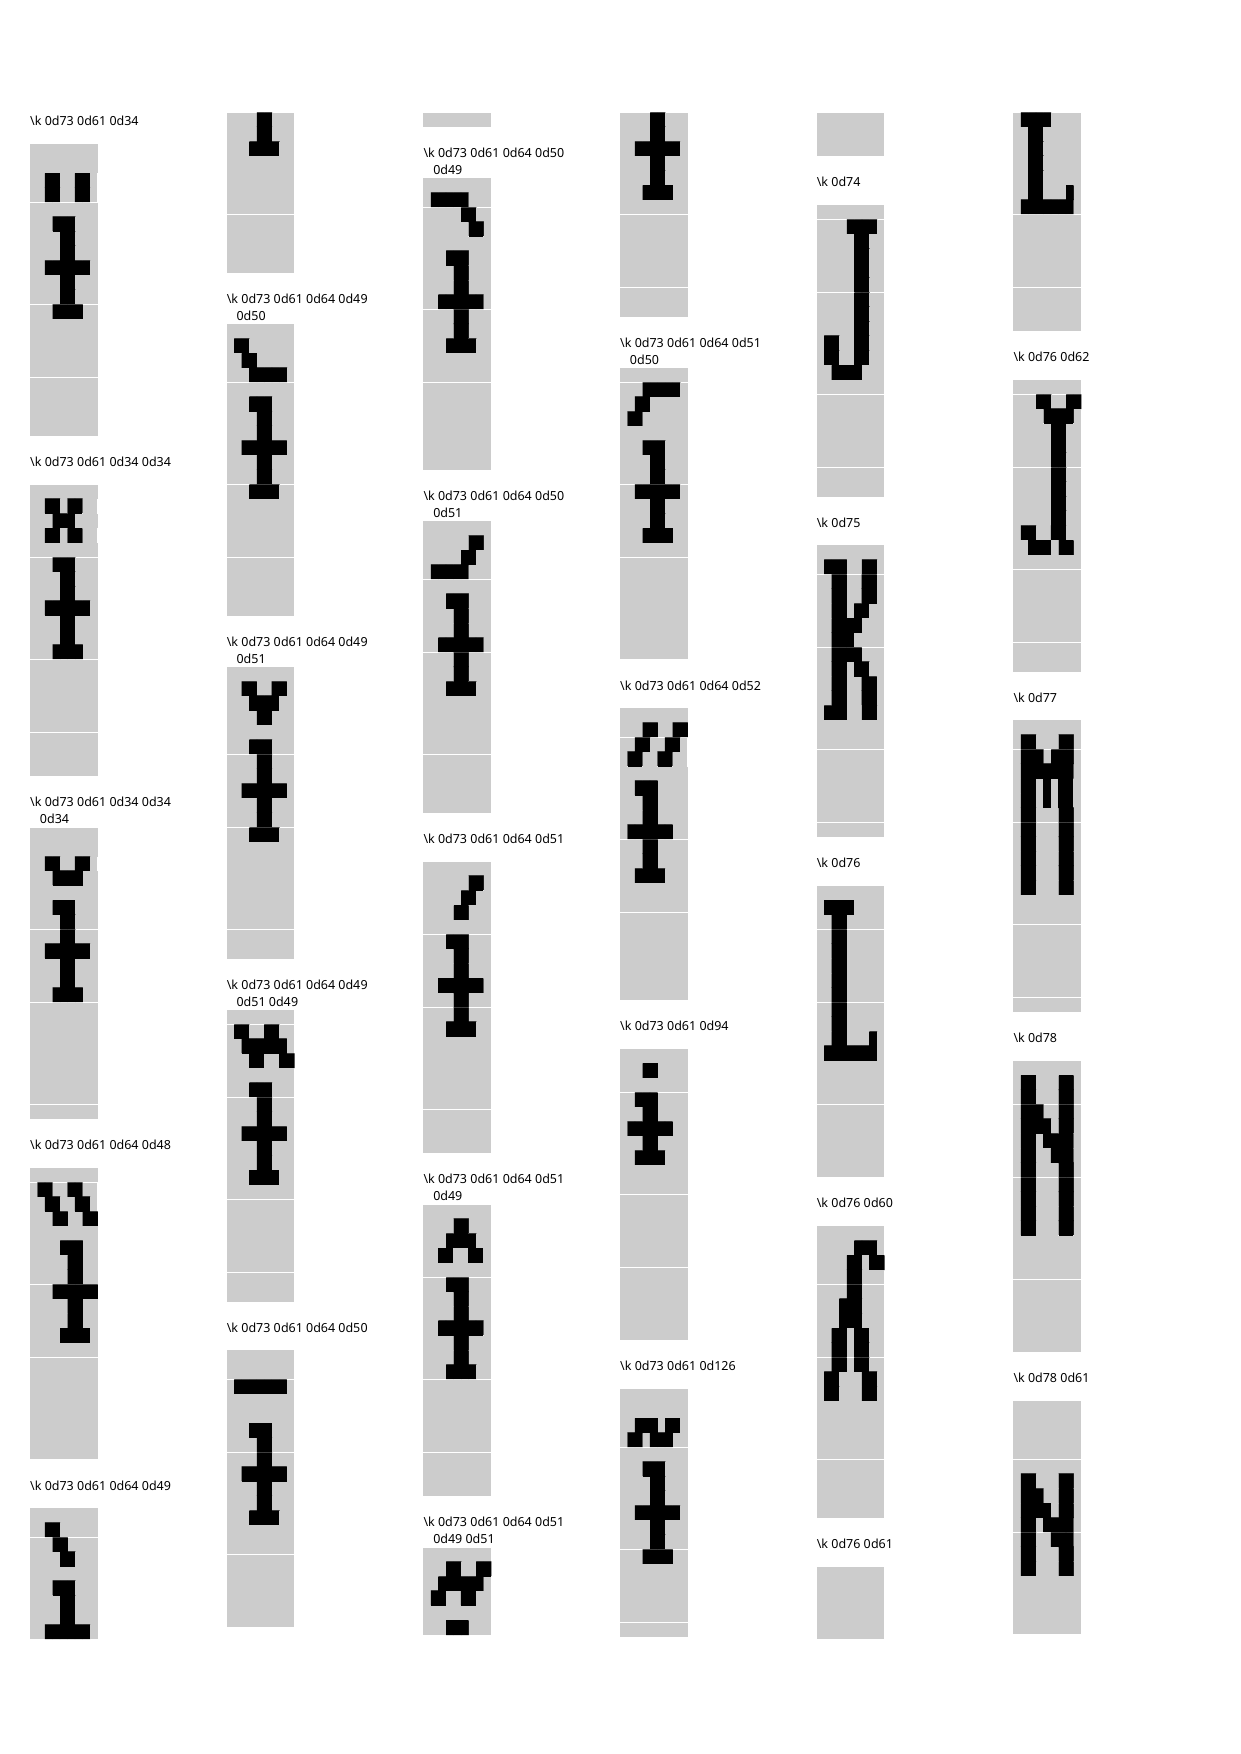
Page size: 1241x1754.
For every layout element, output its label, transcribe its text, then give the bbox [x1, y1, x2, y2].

text ██████ [227, 1467, 257, 1482]
text ████ [665, 869, 817, 883]
text \k 0d73 0d61 0d64 0d50 0d49 [423, 144, 620, 178]
text \k 0d73 0d61 0d64 0d50 [227, 1319, 423, 1336]
text ██ [272, 112, 423, 127]
text ██ [1013, 127, 1028, 142]
text █████ [680, 382, 817, 397]
text ██ [620, 1491, 650, 1506]
text ██ ████ [1074, 1518, 1211, 1532]
text ██████ [620, 142, 635, 156]
text ███ ██ [1013, 540, 1028, 555]
text ██ [30, 1596, 60, 1610]
text ██ ██ [1074, 822, 1211, 837]
text ██ [847, 944, 1013, 959]
text ██████ [227, 784, 241, 798]
text ██ ██ [817, 662, 831, 677]
text ██ [870, 263, 1013, 278]
text ████ [227, 827, 249, 842]
text ██ [423, 266, 453, 280]
text ██ [817, 263, 854, 278]
text ██ [75, 1596, 227, 1610]
text ██ ██ [1036, 1163, 1058, 1177]
text ██ [227, 455, 257, 470]
text ██ ██ [839, 351, 854, 365]
text ████ [620, 1151, 635, 1165]
text ██ ██ [847, 589, 861, 604]
text ██████ [673, 825, 817, 839]
text ██ [665, 1520, 817, 1535]
text ██ ██ [1081, 394, 1211, 409]
text ██ [423, 652, 453, 667]
text ██ ██ [817, 677, 831, 691]
text ██ ██ [484, 1562, 620, 1577]
text ██ [272, 127, 423, 142]
text ██ [272, 813, 423, 827]
text ██████ [469, 1321, 620, 1336]
text ████ [1013, 112, 1021, 127]
text ██ [817, 292, 854, 307]
text ███ ██ [877, 706, 1013, 720]
text ██ [469, 1307, 620, 1321]
text ██ ██ [877, 691, 1013, 706]
text ██ ██ [30, 1197, 52, 1212]
text ██ [30, 1552, 227, 1567]
text ██ ██ [249, 1024, 264, 1038]
text █████ [423, 193, 431, 207]
text ██ [620, 112, 650, 127]
text ██ ██ [68, 1212, 82, 1226]
text ██████ [75, 944, 227, 959]
text ██ [1013, 453, 1051, 467]
text \k 0d78 0d61 [1013, 1369, 1211, 1387]
text ██ [227, 1452, 257, 1467]
text ██ ██ [1013, 526, 1021, 540]
text ██ ██ [1036, 526, 1051, 540]
text ██ [423, 1007, 453, 1022]
text ██ [227, 1112, 257, 1127]
text ████ [280, 1511, 423, 1525]
text ██ [817, 234, 854, 249]
text ██ ██ [30, 173, 45, 188]
text ███ [665, 1462, 817, 1477]
text ███ [817, 1241, 854, 1255]
text ███ ██ [620, 1418, 635, 1433]
text ██████ [673, 1122, 817, 1136]
text ████ [476, 682, 620, 696]
text ██ [423, 324, 453, 339]
text ██ ██ [847, 691, 862, 706]
text \k 0d73 0d61 0d94 [620, 1017, 817, 1034]
text █████ [287, 368, 423, 382]
text ██ ██ [90, 188, 227, 202]
text \k 0d76 0d60 [817, 1194, 1013, 1212]
text ██ [665, 1491, 817, 1506]
text ████ [620, 869, 635, 883]
text ███ [423, 934, 446, 949]
text ██████ [484, 1577, 620, 1591]
text ██ [658, 796, 817, 810]
text ██ ██ [1036, 1090, 1058, 1104]
text ███ [862, 1314, 1013, 1328]
text \k 0d77 [1013, 689, 1211, 706]
text ██ [620, 397, 635, 412]
text ████ [227, 142, 249, 156]
text ███ [75, 1581, 227, 1596]
text ██████ [30, 1284, 52, 1299]
text ██ [665, 470, 817, 484]
text ██ ██ [53, 1182, 67, 1197]
text ██ █ ██ [1074, 779, 1211, 793]
text ███ [469, 251, 620, 266]
text ███ [30, 514, 52, 528]
text ██████ [423, 295, 438, 309]
text ██ [272, 1112, 423, 1127]
text ███ [665, 441, 817, 455]
text ██ [75, 587, 227, 601]
text ███ [30, 900, 52, 915]
text ██ ██ [83, 528, 227, 543]
text ████ [423, 682, 446, 696]
text ███ [854, 633, 1013, 647]
text ██ [423, 1292, 453, 1307]
text ██████ [30, 601, 60, 616]
text ███ [227, 740, 249, 754]
text ████ [877, 219, 1013, 234]
text \k 0d73 0d61 0d64 0d49 0d51 [227, 633, 423, 667]
text ██ █ [817, 1032, 831, 1046]
text ██ [847, 1002, 1013, 1017]
text ██ [817, 1002, 831, 1017]
text ██ [870, 278, 1013, 292]
text ██ [227, 1156, 257, 1170]
text ██ [423, 905, 453, 920]
text ██ [272, 798, 423, 813]
text ██ ██ [877, 574, 1013, 589]
text ██ ██ [30, 528, 45, 543]
text ████ [423, 1365, 446, 1379]
text ███ [658, 1092, 817, 1107]
text ██ ██ [30, 188, 45, 202]
text ██ [272, 470, 423, 484]
text \k 0d75 [817, 514, 1013, 531]
text ██ [1066, 424, 1211, 438]
text ██████ [287, 1039, 423, 1054]
text \k 0d73 0d61 0d34 0d34 0d34 [30, 793, 227, 827]
text ██ ██ [817, 1372, 824, 1387]
text ██ [1013, 511, 1051, 526]
text ██ [272, 754, 423, 769]
text ██ [620, 171, 650, 185]
text ██ [620, 156, 650, 171]
text ██ [862, 1270, 1013, 1284]
text ██ [847, 959, 1013, 973]
text ██ ██ [1036, 1562, 1058, 1576]
text ██ ██ [877, 1372, 1013, 1387]
text ███ [227, 397, 257, 412]
text ██ ██ [257, 682, 271, 695]
text ██ [620, 1535, 650, 1549]
text ████ [620, 185, 642, 200]
text ██ [75, 275, 227, 290]
text ██ [75, 959, 227, 973]
text ██ [469, 623, 620, 638]
text ██ [870, 322, 1013, 336]
text ███ [30, 557, 52, 572]
text ██████ [30, 261, 45, 275]
text ██ ██ [688, 723, 817, 737]
text ████ [854, 900, 1013, 915]
text ██ [476, 550, 620, 565]
text ██ ██ [227, 1054, 249, 1068]
text ██ █ [877, 1032, 1013, 1046]
text ██████ [423, 638, 438, 652]
text ██ [30, 572, 60, 587]
text ███ [469, 594, 620, 609]
text ██ [469, 1219, 620, 1234]
text ██ [620, 1477, 650, 1491]
text ██ ██ [1036, 1474, 1058, 1489]
text ██ ██ [1074, 808, 1211, 822]
text ██ [83, 1299, 227, 1314]
text ██ [469, 964, 620, 978]
text ██ ██ [1013, 866, 1021, 881]
text ██ [665, 112, 817, 127]
text ██ [870, 249, 1013, 263]
text ████ [30, 645, 52, 659]
text ███████ [1074, 764, 1211, 779]
text ██ [272, 711, 423, 725]
text ██ [817, 988, 831, 1002]
text ██ ██ [1074, 735, 1211, 749]
text ██ ██ [295, 1054, 423, 1068]
text ██ █ [1013, 185, 1028, 200]
text ██ [1013, 142, 1028, 156]
text ███ ██ [1074, 1104, 1211, 1119]
text ██ [1013, 438, 1051, 453]
text ██ [272, 1097, 423, 1112]
text ██ ██ [279, 1024, 423, 1039]
text \k 0d73 0d61 0d64 0d51 [423, 830, 620, 847]
text ██ ██ [484, 1248, 620, 1263]
text ██ [30, 1523, 45, 1537]
text ██ [817, 322, 854, 336]
text ██ [476, 891, 620, 905]
text ██ [227, 412, 257, 426]
text ██ ███ [1013, 1148, 1021, 1163]
text ██ ██ [30, 1212, 52, 1226]
text ██ ██ [423, 1562, 446, 1577]
text ██ [272, 412, 423, 426]
text ██ ██ [1013, 1221, 1211, 1236]
text \k 0d76 [817, 854, 1013, 871]
text ████ [620, 1549, 642, 1564]
text ██ ██ [847, 677, 861, 691]
text ██ [1044, 142, 1211, 156]
text ██ [484, 536, 620, 550]
text ██ ███ [1013, 1532, 1021, 1547]
text ██ [30, 630, 60, 645]
text ██ [665, 1535, 817, 1549]
text ███ ██ [1074, 540, 1211, 555]
text ██ [1013, 424, 1051, 438]
text ███ [877, 1241, 1013, 1255]
text ██████ [680, 484, 817, 499]
text ███ [469, 1620, 620, 1635]
text ███ [862, 1299, 1013, 1314]
text ████ [423, 339, 446, 353]
text ██ [1044, 127, 1211, 142]
text ██ [83, 1314, 227, 1328]
text ██ [30, 1299, 67, 1314]
text ████ [272, 696, 423, 711]
text ███████ [287, 1379, 423, 1394]
text ████ [1013, 409, 1051, 424]
text ██████ [423, 1321, 453, 1336]
text ██ ██ [869, 351, 1013, 365]
text ██ [423, 1336, 453, 1350]
text \k 0d76 0d61 [817, 1535, 1013, 1552]
text \k 0d73 0d61 0d64 0d50 0d51 [423, 487, 620, 521]
text ██ ██ [1074, 837, 1211, 852]
text ██ [272, 1496, 423, 1511]
text ██ ██ [862, 1255, 869, 1270]
text ██ [272, 1482, 423, 1496]
text ██ ██ [1036, 1075, 1058, 1090]
text ██ ██ [869, 589, 1013, 604]
text ██ ██ [1036, 837, 1058, 852]
text ██ ██ [461, 1562, 476, 1576]
text ██ [423, 309, 453, 324]
text ██ [75, 1610, 227, 1625]
text ██ [272, 455, 423, 470]
text ███ ██ [847, 706, 862, 720]
text ██ ██ [817, 1357, 831, 1372]
text ██ ██ [98, 1212, 227, 1226]
text ██ [1066, 438, 1211, 453]
text ██ [423, 667, 453, 682]
text ██ [75, 929, 227, 944]
text ████ [673, 1549, 817, 1564]
text ██ [75, 572, 227, 587]
text ██ [227, 711, 257, 725]
text ██ ██ [1074, 866, 1211, 881]
text █████ [227, 368, 249, 382]
text ██ ██ [30, 499, 52, 514]
text ███ [227, 1423, 249, 1438]
text ██ [469, 1292, 620, 1307]
text ██ [658, 839, 817, 854]
text ██ ██ [1013, 822, 1021, 837]
text ██████ [680, 142, 817, 156]
text ██ ██ [847, 662, 861, 677]
text ██ ██ [1013, 1192, 1021, 1207]
text ██ [620, 854, 642, 869]
text ██ [658, 810, 817, 825]
text ███ ██ [1044, 1489, 1058, 1503]
text ██████ [484, 295, 620, 309]
text ██ [847, 988, 1013, 1002]
text ████ ██ [1074, 1119, 1211, 1134]
text ██ [469, 609, 620, 623]
text \k 0d73 0d61 0d64 0d51 0d50 [620, 334, 817, 368]
text ████ [30, 871, 227, 886]
text ██ [30, 1537, 52, 1552]
text \k 0d73 0d61 0d34 [30, 112, 227, 129]
text ██ ██ [1074, 1192, 1211, 1207]
text ██ ██ [90, 1197, 227, 1212]
text ██ [817, 1017, 831, 1032]
text ██ [423, 949, 453, 964]
text ███ [75, 557, 227, 572]
text ██ ██ [60, 857, 75, 870]
text ██████ [227, 1127, 241, 1141]
text ██████ [680, 1506, 817, 1520]
text \k 0d73 0d61 0d64 0d51 0d49 0d51 [423, 1513, 620, 1547]
text ██ [665, 171, 817, 185]
text ██ [272, 1452, 423, 1467]
text ████ [227, 1511, 249, 1525]
text ██ ██ [1036, 735, 1058, 749]
text ██ ██ [817, 574, 831, 589]
text █████ [423, 565, 431, 579]
text ██ ██ [454, 1248, 468, 1263]
text ██ [847, 973, 1013, 988]
text ██ [469, 309, 620, 324]
text ███ [272, 1423, 423, 1438]
text ████ [83, 645, 227, 659]
text ██ ██ [1066, 526, 1211, 540]
text ███ [423, 251, 453, 266]
text ██ ██ [1036, 866, 1058, 881]
text ██ [620, 412, 627, 426]
text ██ ██ [1074, 881, 1211, 895]
text ██████ [227, 1039, 249, 1054]
text ██ ██ [817, 1255, 847, 1270]
text ██ ██ [1036, 1177, 1058, 1192]
text ███ [469, 1277, 620, 1292]
text ██████ [75, 601, 227, 616]
text ██ [249, 339, 423, 353]
text ███ [817, 1299, 839, 1314]
text ██ ██ [680, 737, 817, 752]
text ██ [423, 207, 461, 222]
text ████ [476, 1234, 620, 1248]
text ██ ██ [1036, 1547, 1058, 1562]
text ████ [673, 185, 817, 200]
text ██ [227, 112, 257, 127]
text ██ ██ [620, 723, 642, 737]
text ██ ██ [847, 1328, 854, 1343]
text ██ [847, 929, 1013, 944]
text ██████ [90, 1625, 227, 1639]
text ███ ██ [1013, 1104, 1021, 1119]
text ██ ██ [265, 1054, 279, 1068]
text ████ [423, 1234, 446, 1248]
text ███ ██ [1074, 1489, 1211, 1503]
text \k 0d74 [817, 173, 1013, 190]
text ██ [423, 964, 453, 978]
text ██ ██ [817, 1343, 831, 1357]
text ██ ███ [1036, 1148, 1051, 1163]
text ██ [665, 1477, 817, 1491]
text ██ [643, 397, 817, 412]
text \k 0d73 0d61 0d126 [620, 1357, 817, 1374]
text ██ [643, 412, 817, 426]
text ██ [620, 1063, 642, 1078]
text ████ [30, 988, 52, 1002]
text ██ [227, 1482, 257, 1496]
text ████ [476, 1365, 620, 1379]
text ██ [227, 813, 257, 827]
text ██ [423, 550, 461, 565]
text ██ [658, 1136, 817, 1151]
text ██ [227, 1438, 257, 1452]
text ██ ██ [60, 173, 75, 188]
text ██ [847, 1017, 1013, 1032]
text \k 0d78 [1013, 1029, 1211, 1046]
text ██ [469, 1350, 620, 1365]
text ██ [30, 915, 60, 929]
text ██ ██ [90, 173, 227, 188]
text ██ ██ [1036, 1192, 1058, 1207]
text ██ [469, 280, 620, 295]
text ██ ██ [1013, 881, 1021, 895]
text ██████ [30, 1625, 45, 1639]
text ████ [83, 304, 227, 319]
text ██ ██ [839, 336, 854, 351]
text ███ [620, 781, 642, 796]
text ██ ██ [60, 528, 67, 543]
text ██ ██ [839, 1372, 862, 1387]
text ██ ██ [1074, 1547, 1211, 1562]
text ██ ██ [1036, 808, 1058, 822]
text ██ ██ [839, 1387, 862, 1401]
text ██ [1066, 482, 1211, 497]
text ██ ██ [30, 857, 45, 871]
text ██ [1066, 511, 1211, 526]
text ██ ██ [877, 677, 1013, 691]
text ██ [423, 280, 453, 295]
text \k 0d73 0d61 0d64 0d49 0d50 [227, 290, 423, 324]
text ████ [90, 1328, 227, 1343]
text ██ [75, 290, 227, 304]
text ████ [30, 1328, 60, 1343]
text ███ [75, 514, 227, 528]
text ████ [817, 365, 831, 380]
text ██ [227, 1141, 257, 1156]
text ████ [665, 1151, 817, 1165]
text ██ [227, 426, 257, 441]
text ██ [620, 499, 650, 514]
text ██ [817, 929, 831, 944]
text ██ [665, 455, 817, 470]
text ███████ [817, 1046, 1013, 1061]
text \k 0d73 0d61 0d64 0d48 [30, 1136, 227, 1153]
text ██ [1044, 171, 1211, 185]
text ██ ██ [83, 1182, 227, 1197]
text ██ [75, 246, 227, 261]
text ██ [862, 1284, 1013, 1299]
text ███ [423, 1620, 446, 1635]
text ███ [272, 1083, 423, 1097]
text ██ [658, 1107, 817, 1122]
text ██ [817, 973, 831, 988]
text ██ [1066, 453, 1211, 467]
text ███ [620, 1092, 635, 1107]
text ██ ██ [1074, 1207, 1211, 1221]
text ██ [30, 1610, 60, 1625]
text ███ [658, 781, 817, 796]
text ██ ██ [1013, 1163, 1021, 1177]
text ██ [227, 1496, 257, 1511]
text ████ [1066, 409, 1211, 424]
text ██ ██ [1013, 1177, 1021, 1192]
text ████ [227, 696, 257, 711]
text ████ [280, 484, 423, 499]
text ██ ██ [847, 1357, 854, 1372]
text ██████ [423, 1577, 438, 1591]
text ██ ██ [869, 604, 1013, 618]
text ██ ██ [1036, 1207, 1058, 1221]
text \k 0d73 0d61 0d64 0d49 0d51 0d49 [227, 976, 423, 1010]
text ██ ██ [1013, 837, 1021, 852]
text ██ ██ [60, 188, 75, 202]
text ██ [1013, 482, 1051, 497]
text ██████ [287, 784, 423, 798]
text ██ ███ [1074, 1148, 1211, 1163]
text ██ [75, 915, 227, 929]
text ██ █ [1074, 185, 1211, 200]
text ██ [620, 470, 650, 484]
text ███ ███ [1074, 749, 1211, 764]
text ██████ [272, 1467, 423, 1482]
text ██████ [620, 484, 635, 499]
text ████ [280, 142, 423, 156]
text ██ [469, 949, 620, 964]
text ██ ██ [1074, 1177, 1211, 1192]
text ██ [30, 616, 60, 630]
text ██ ██ [869, 1357, 1013, 1372]
text ██ [272, 426, 423, 441]
text ██ ██ [869, 336, 1013, 351]
text ██ [227, 470, 257, 484]
text ██ ██ [1036, 852, 1058, 866]
text ██ [227, 353, 241, 368]
text ██ [30, 1270, 67, 1284]
text ██ ██ [877, 1387, 1013, 1401]
text ████ [620, 528, 642, 543]
text ██ [620, 1520, 650, 1535]
text ███ [227, 1083, 249, 1097]
text ██ ██ [817, 604, 831, 618]
text ██ ██ [287, 682, 423, 696]
text ██ ██ [1074, 1562, 1211, 1576]
text ██ [272, 1141, 423, 1156]
text ██ ██ [1013, 735, 1021, 749]
text ██ [469, 324, 620, 339]
text ██ ██ [1074, 1090, 1211, 1104]
text ██ █ ██ [1074, 793, 1211, 808]
text ██ ██ [60, 1197, 82, 1212]
text ██ ██ [817, 691, 831, 706]
text ██ [30, 232, 60, 246]
text ██ [658, 1063, 817, 1078]
text ██ ██ [885, 1255, 1013, 1270]
text ██ [75, 616, 227, 630]
text ██ [75, 232, 227, 246]
text ██ [1013, 467, 1051, 482]
text ██ [227, 339, 234, 353]
text ██ [423, 1307, 453, 1321]
text ██ ██ [1074, 852, 1211, 866]
text ██ [1044, 156, 1211, 171]
text ██ [1013, 171, 1028, 185]
text ██ ███ [673, 1433, 817, 1447]
text ██ [68, 1537, 227, 1552]
text ███ [423, 1277, 446, 1292]
text ████ [817, 219, 847, 234]
text ██ ██ [423, 1248, 438, 1263]
text ██ ██ [227, 1024, 234, 1039]
text ██ ██ [1036, 822, 1058, 837]
text ██ █ [847, 1032, 869, 1045]
text \k 0d73 0d61 0d64 0d49 [30, 1477, 227, 1494]
text ████ [1051, 112, 1211, 127]
text ██ [423, 609, 453, 623]
text ██████ [227, 441, 241, 455]
text ██ [30, 959, 60, 973]
text ████ [817, 647, 831, 662]
text ██████ [90, 261, 227, 275]
text ██ ██ [1013, 1075, 1021, 1090]
text ██ [423, 222, 620, 237]
text ████ [673, 528, 817, 543]
text ██ [847, 915, 1013, 929]
text ███ [30, 1241, 60, 1255]
text ██ [30, 587, 60, 601]
text ███ [817, 1314, 839, 1328]
text ██ [620, 127, 650, 142]
text ██ [227, 769, 257, 784]
text ██ [60, 1523, 227, 1537]
text ██ ██ [227, 682, 241, 696]
text ██ [423, 1219, 453, 1234]
text ██ [227, 127, 257, 142]
text ██ [665, 514, 817, 528]
text \k 0d73 0d61 0d34 0d34 [30, 453, 227, 470]
text ██ ██ [1013, 1547, 1021, 1562]
text █████ [469, 193, 620, 207]
text ██ [272, 1438, 423, 1452]
text ████ [30, 304, 52, 319]
text ██ [75, 973, 227, 988]
text ██ ██ [1013, 1090, 1021, 1104]
text ██ [30, 246, 60, 261]
text ██ [30, 275, 60, 290]
text ███ [30, 1581, 60, 1596]
text ██ [469, 1336, 620, 1350]
text ██ [620, 796, 642, 810]
text ██ [817, 915, 831, 929]
text ████ [817, 900, 824, 915]
text ███ [620, 441, 642, 455]
text ██ [423, 876, 468, 891]
text ██ ██ [869, 662, 1013, 677]
text ██ [817, 959, 831, 973]
text ██ [1066, 497, 1211, 511]
text ████ [83, 988, 227, 1002]
text ██ ██ [75, 499, 227, 514]
text ████ [476, 339, 620, 353]
text ██ [30, 1255, 67, 1270]
text ██ [620, 1136, 642, 1151]
text ██ [83, 1270, 227, 1284]
text ██ [1013, 497, 1051, 511]
text ███ [272, 740, 423, 754]
text ███ ██ [847, 560, 862, 574]
text ██ ██ [1013, 394, 1036, 409]
text ██ [469, 1007, 620, 1022]
text ██ ██ [1074, 1163, 1211, 1177]
text ███ [83, 1241, 227, 1255]
text ██ █ [1044, 185, 1066, 199]
text ██ [423, 623, 453, 638]
text ██ [817, 1270, 847, 1284]
text ██ [423, 1350, 453, 1365]
text ██ [620, 839, 642, 854]
text ██ [817, 307, 854, 322]
text ██ ██ [650, 737, 665, 752]
text ██ [257, 353, 423, 368]
text ██ [476, 207, 620, 222]
text ██ ██ [817, 336, 824, 351]
text ██ [423, 993, 453, 1007]
text ██ ██ [1051, 394, 1066, 408]
text ██ ████ [1074, 1134, 1211, 1148]
text ██████ [620, 1506, 635, 1520]
text ██ [1066, 467, 1211, 482]
text ███ ██ [680, 1418, 817, 1433]
text ███ [817, 633, 831, 647]
text ██ [272, 769, 423, 784]
text ██ [30, 1314, 67, 1328]
text ██ ██ [620, 752, 817, 767]
text ██ ███ [1074, 1532, 1211, 1547]
text ████ [862, 618, 1013, 633]
text ██ [30, 290, 60, 304]
text ██ ██ [1013, 1207, 1021, 1221]
text ███ ██ [1044, 1104, 1058, 1119]
text ██ ██ [658, 723, 672, 737]
text ██ [870, 234, 1013, 249]
text ██ [620, 514, 650, 528]
text ███ [423, 594, 453, 609]
text ███ [620, 1462, 650, 1477]
text ██ ██ [1013, 852, 1021, 866]
text ███ [75, 900, 227, 915]
text ███ [469, 934, 620, 949]
text ██ [476, 876, 620, 891]
text ██ ██ [1036, 881, 1058, 895]
text ██ ██ [1013, 1474, 1021, 1489]
text ██ ██ [1013, 808, 1021, 822]
text ██ [817, 944, 831, 959]
text ██ ██ [90, 857, 227, 871]
text ██ ██ [869, 1328, 1013, 1343]
text ██████ [484, 978, 620, 993]
text █████ [469, 565, 620, 579]
text ██ [665, 499, 817, 514]
text ██ [30, 929, 60, 944]
text ██ [75, 630, 227, 645]
text ██ [227, 754, 257, 769]
text ███ [272, 397, 423, 412]
text ██ [469, 652, 620, 667]
text ██ [423, 891, 461, 905]
text ██ [227, 798, 257, 813]
text ██ [870, 292, 1013, 307]
text ███████ [1074, 200, 1211, 214]
text ██ ██ [817, 1328, 831, 1343]
text ██ [665, 156, 817, 171]
text ██ [665, 127, 817, 142]
text ██ ██ [620, 737, 635, 752]
text ██ ███ [1036, 1532, 1051, 1547]
text ████ [227, 484, 249, 499]
text ██ [227, 1097, 257, 1112]
text ████ [280, 1170, 423, 1185]
text ██ [423, 536, 468, 550]
text ██████ [423, 978, 438, 993]
text ███ [30, 217, 60, 232]
text ██████ [287, 441, 423, 455]
text ███ ██ [877, 560, 1013, 574]
text ██ [469, 993, 620, 1007]
text ██ [870, 307, 1013, 322]
text ██ ██ [423, 1591, 620, 1606]
text ███ [75, 217, 227, 232]
text █████ [620, 382, 642, 397]
text ██ ██ [869, 1343, 1013, 1357]
text ██ ██ [1074, 1075, 1211, 1090]
text ██████ [30, 944, 60, 959]
text \k 0d73 0d61 0d64 0d52 [620, 677, 817, 694]
text ██ [469, 266, 620, 280]
text ██ [620, 1107, 642, 1122]
text ██████ [287, 1127, 423, 1141]
text ████ [280, 827, 423, 842]
text ██████ [484, 638, 620, 652]
text ██ [83, 1255, 227, 1270]
text ██ [469, 905, 620, 920]
text ██ [30, 973, 60, 988]
text ██ ██ [30, 1182, 37, 1197]
text ██ [1013, 156, 1028, 171]
text ██ [620, 455, 650, 470]
text ████ ██ [1074, 1503, 1211, 1518]
text ████ [227, 1170, 249, 1185]
text ██ ██ [847, 574, 861, 589]
text ██ ██ [817, 589, 831, 604]
text ██ [469, 667, 620, 682]
text ██████ [98, 1284, 227, 1299]
text ████ [862, 647, 1013, 662]
text ██ ██ [1074, 1474, 1211, 1489]
text \k 0d73 0d61 0d64 0d51 0d49 [423, 1170, 620, 1204]
text ████ [817, 618, 831, 633]
text ████ [862, 365, 1013, 380]
text ██ [817, 278, 854, 292]
text ██ [620, 810, 642, 825]
text ████ [423, 1022, 620, 1037]
text ██ [658, 854, 817, 869]
text ██ [817, 1284, 847, 1299]
text ██ ██ [1013, 1562, 1021, 1576]
text \k 0d76 0d62 [1013, 348, 1211, 365]
text ██ [817, 249, 854, 263]
text ██ [272, 1156, 423, 1170]
